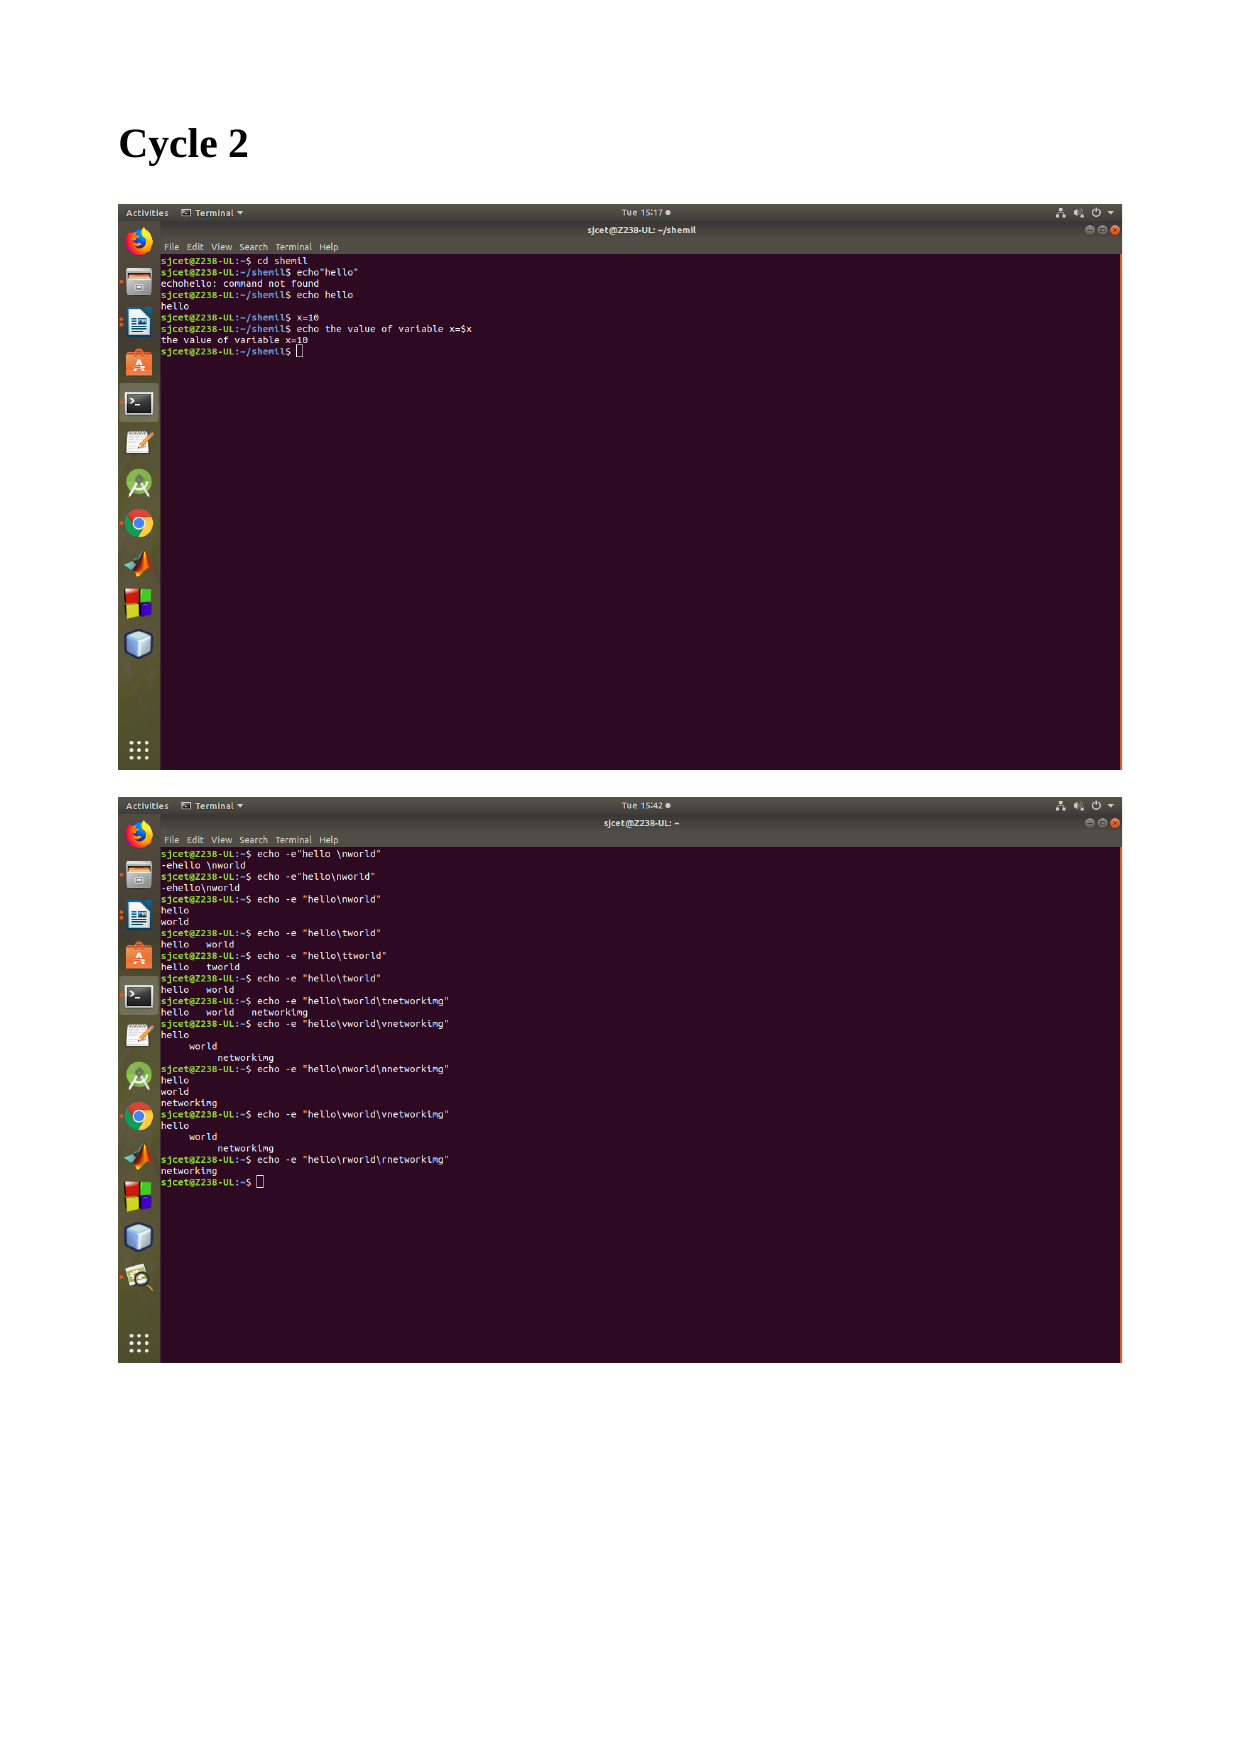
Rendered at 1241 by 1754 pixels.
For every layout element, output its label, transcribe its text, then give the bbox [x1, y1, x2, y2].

picture [118, 204, 1123, 770]
picture [118, 797, 1123, 1363]
text Cycle 2 [118, 118, 1122, 166]
